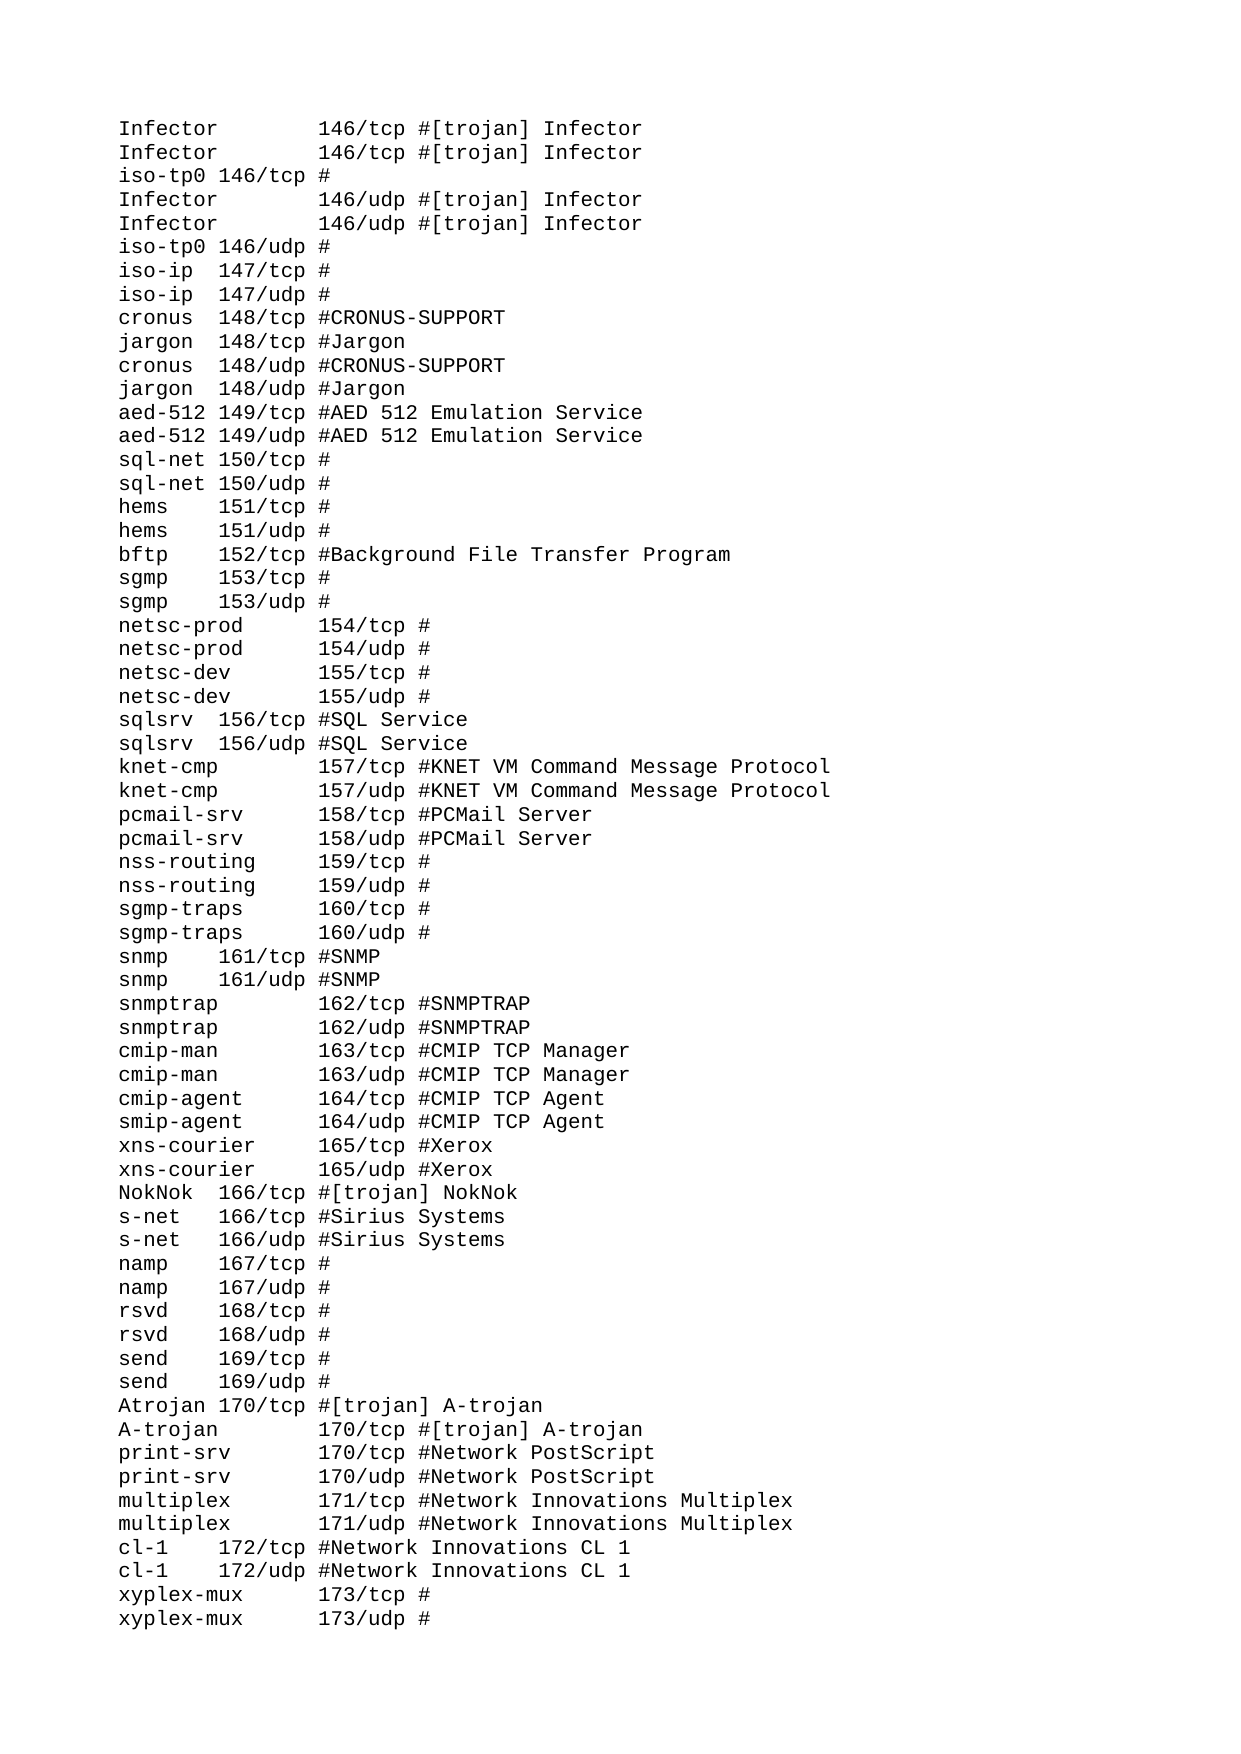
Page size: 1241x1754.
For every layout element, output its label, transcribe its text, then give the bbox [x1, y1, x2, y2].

text xns-courier 165/udp #Xerox [118, 1158, 1122, 1182]
text netsc-dev 155/tcp # [118, 662, 1122, 686]
text nss-routing 159/udp # [118, 875, 1122, 898]
text snmptrap 162/tcp #SNMPTRAP [118, 993, 1122, 1017]
text bftp 152/tcp #Background File Transfer Program [118, 544, 1122, 567]
text Infector 146/udp #[trojan] Infector [118, 189, 1122, 213]
text aed-512 149/udp #AED 512 Emulation Service [118, 426, 1122, 449]
text sql-net 150/tcp # [118, 449, 1122, 473]
text xns-courier 165/tcp #Xerox [118, 1135, 1122, 1158]
text cmip-man 163/tcp #CMIP TCP Manager [118, 1040, 1122, 1064]
text rsvd 168/tcp # [118, 1300, 1122, 1324]
text cl-1 172/udp #Network Innovations CL 1 [118, 1561, 1122, 1584]
text sgmp-traps 160/udp # [118, 922, 1122, 946]
text knet-cmp 157/tcp #KNET VM Command Message Protocol [118, 757, 1122, 780]
text hems 151/udp # [118, 520, 1122, 544]
text nss-routing 159/tcp # [118, 851, 1122, 875]
text sqlsrv 156/udp #SQL Service [118, 733, 1122, 757]
text snmp 161/tcp #SNMP [118, 946, 1122, 969]
text iso-ip 147/tcp # [118, 260, 1122, 284]
text netsc-dev 155/udp # [118, 686, 1122, 709]
text snmptrap 162/udp #SNMPTRAP [118, 1017, 1122, 1040]
text knet-cmp 157/udp #KNET VM Command Message Protocol [118, 780, 1122, 804]
text send 169/tcp # [118, 1348, 1122, 1371]
text cl-1 172/tcp #Network Innovations CL 1 [118, 1537, 1122, 1561]
text A-trojan 170/tcp #[trojan] A-trojan [118, 1419, 1122, 1442]
text multiplex 171/udp #Network Innovations Multiplex [118, 1513, 1122, 1537]
text Infector 146/udp #[trojan] Infector [118, 213, 1122, 236]
text iso-tp0 146/tcp # [118, 165, 1122, 189]
text sql-net 150/udp # [118, 473, 1122, 496]
text print-srv 170/udp #Network PostScript [118, 1466, 1122, 1489]
text cronus 148/udp #CRONUS-SUPPORT [118, 354, 1122, 378]
text sgmp 153/udp # [118, 591, 1122, 615]
text namp 167/udp # [118, 1277, 1122, 1300]
text jargon 148/udp #Jargon [118, 378, 1122, 402]
text hems 151/tcp # [118, 496, 1122, 520]
text namp 167/tcp # [118, 1253, 1122, 1277]
text s-net 166/udp #Sirius Systems [118, 1229, 1122, 1253]
text aed-512 149/tcp #AED 512 Emulation Service [118, 402, 1122, 426]
text sqlsrv 156/tcp #SQL Service [118, 709, 1122, 733]
text iso-tp0 146/udp # [118, 236, 1122, 260]
text multiplex 171/tcp #Network Innovations Multiplex [118, 1489, 1122, 1513]
text rsvd 168/udp # [118, 1324, 1122, 1348]
text cronus 148/tcp #CRONUS-SUPPORT [118, 307, 1122, 331]
text send 169/udp # [118, 1371, 1122, 1395]
text iso-ip 147/udp # [118, 284, 1122, 307]
text NokNok 166/tcp #[trojan] NokNok [118, 1182, 1122, 1206]
text pcmail-srv 158/udp #PCMail Server [118, 827, 1122, 851]
text pcmail-srv 158/tcp #PCMail Server [118, 804, 1122, 827]
text Infector 146/tcp #[trojan] Infector [118, 142, 1122, 165]
text snmp 161/udp #SNMP [118, 969, 1122, 993]
text xyplex-mux 173/udp # [118, 1608, 1122, 1631]
text netsc-prod 154/tcp # [118, 615, 1122, 638]
text jargon 148/tcp #Jargon [118, 331, 1122, 354]
text print-srv 170/tcp #Network PostScript [118, 1442, 1122, 1466]
text Atrojan 170/tcp #[trojan] A-trojan [118, 1395, 1122, 1419]
text xyplex-mux 173/tcp # [118, 1584, 1122, 1608]
text smip-agent 164/udp #CMIP TCP Agent [118, 1111, 1122, 1135]
text cmip-agent 164/tcp #CMIP TCP Agent [118, 1088, 1122, 1111]
text netsc-prod 154/udp # [118, 638, 1122, 662]
text sgmp 153/tcp # [118, 567, 1122, 591]
text Infector 146/tcp #[trojan] Infector [118, 118, 1122, 142]
text cmip-man 163/udp #CMIP TCP Manager [118, 1064, 1122, 1088]
text s-net 166/tcp #Sirius Systems [118, 1206, 1122, 1229]
text sgmp-traps 160/tcp # [118, 898, 1122, 922]
